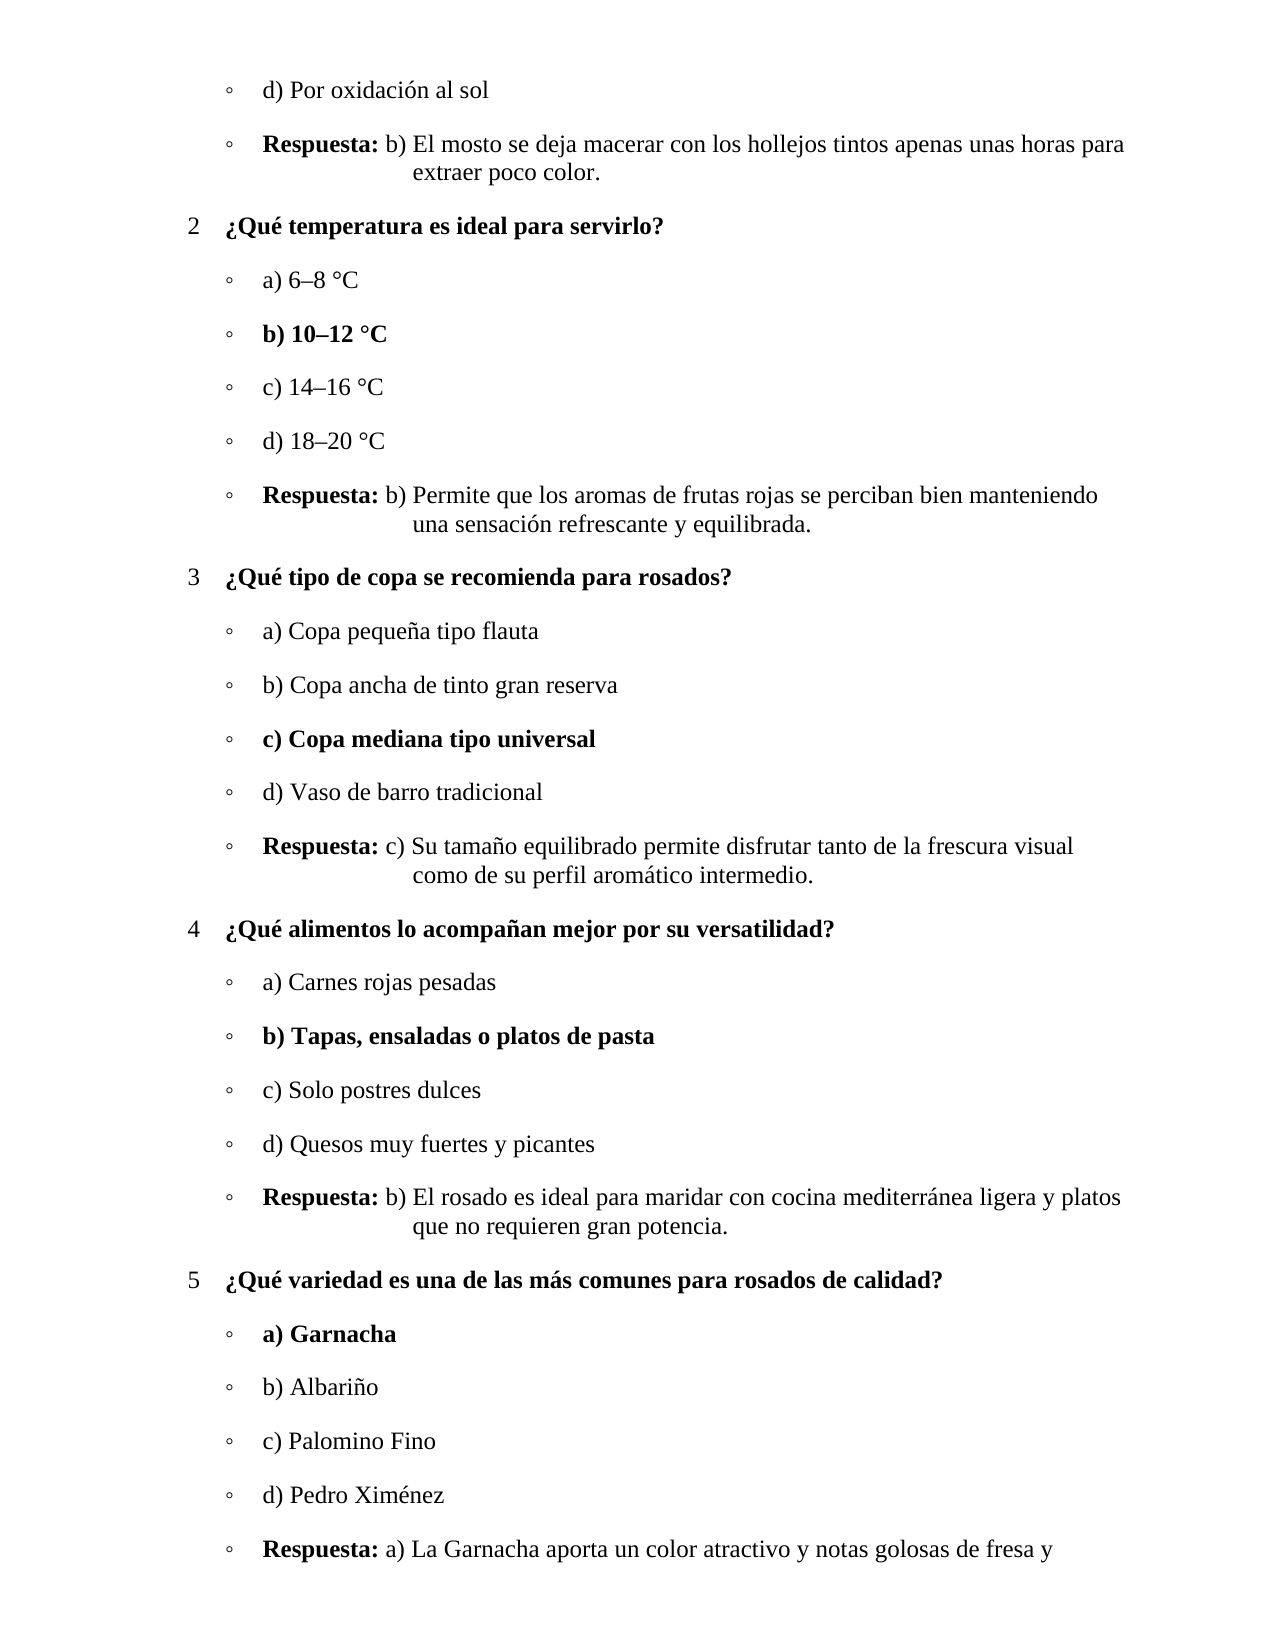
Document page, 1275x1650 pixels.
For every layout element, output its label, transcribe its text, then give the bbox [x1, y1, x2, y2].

list a) Copa pequeña tipo flauta [225, 616, 1125, 645]
list d) Por oxidación al sol [225, 75, 1125, 104]
list b) Tapas, ensaladas o platos de pasta [225, 1021, 1125, 1050]
list b) Copa ancha de tinto gran reserva [225, 670, 1125, 699]
list d) 18–20 °C [225, 426, 1125, 455]
list a) Garnacha [225, 1319, 1125, 1347]
list ¿Qué temperatura es ideal para servirlo? [187, 211, 1125, 240]
list ¿Qué variedad es una de las más comunes para rosados de calidad? [187, 1265, 1125, 1294]
list d) Vaso de barro tradicional [225, 777, 1125, 806]
list d) Quesos muy fuertes y picantes [225, 1129, 1125, 1157]
list ¿Qué alimentos lo acompañan mejor por su versatilidad? [187, 914, 1125, 942]
list c) Palomino Fino [225, 1426, 1125, 1455]
list a) 6–8 °C [225, 265, 1125, 294]
list c) 14–16 °C [225, 372, 1125, 401]
list b) Albariño [225, 1372, 1125, 1401]
list Respuesta: b) El rosado es ideal para maridar con cocina mediterránea ligera y platos que no requieren gran potencia. [225, 1182, 1125, 1240]
list c) Copa mediana tipo universal [225, 724, 1125, 752]
list d) Pedro Ximénez [225, 1480, 1125, 1509]
list Respuesta: b) El mosto se deja macerar con los hollejos tintos apenas unas horas para extraer poco color. [225, 129, 1125, 186]
list b) 10–12 °C [225, 319, 1125, 347]
list c) Solo postres dulces [225, 1075, 1125, 1104]
list Respuesta: b) Permite que los aromas de frutas rojas se perciban bien manteniendo una sensación refrescante y equilibrada. [225, 480, 1125, 537]
list a) Carnes rojas pesadas [225, 967, 1125, 996]
list Respuesta: a) La Garnacha aporta un color atractivo y notas golosas de fresa y [225, 1534, 1125, 1562]
list Respuesta: c) Su tamaño equilibrado permite disfrutar tanto de la frescura visual como de su perfil aromático intermedio. [225, 831, 1125, 889]
list ¿Qué tipo de copa se recomienda para rosados? [187, 562, 1125, 591]
